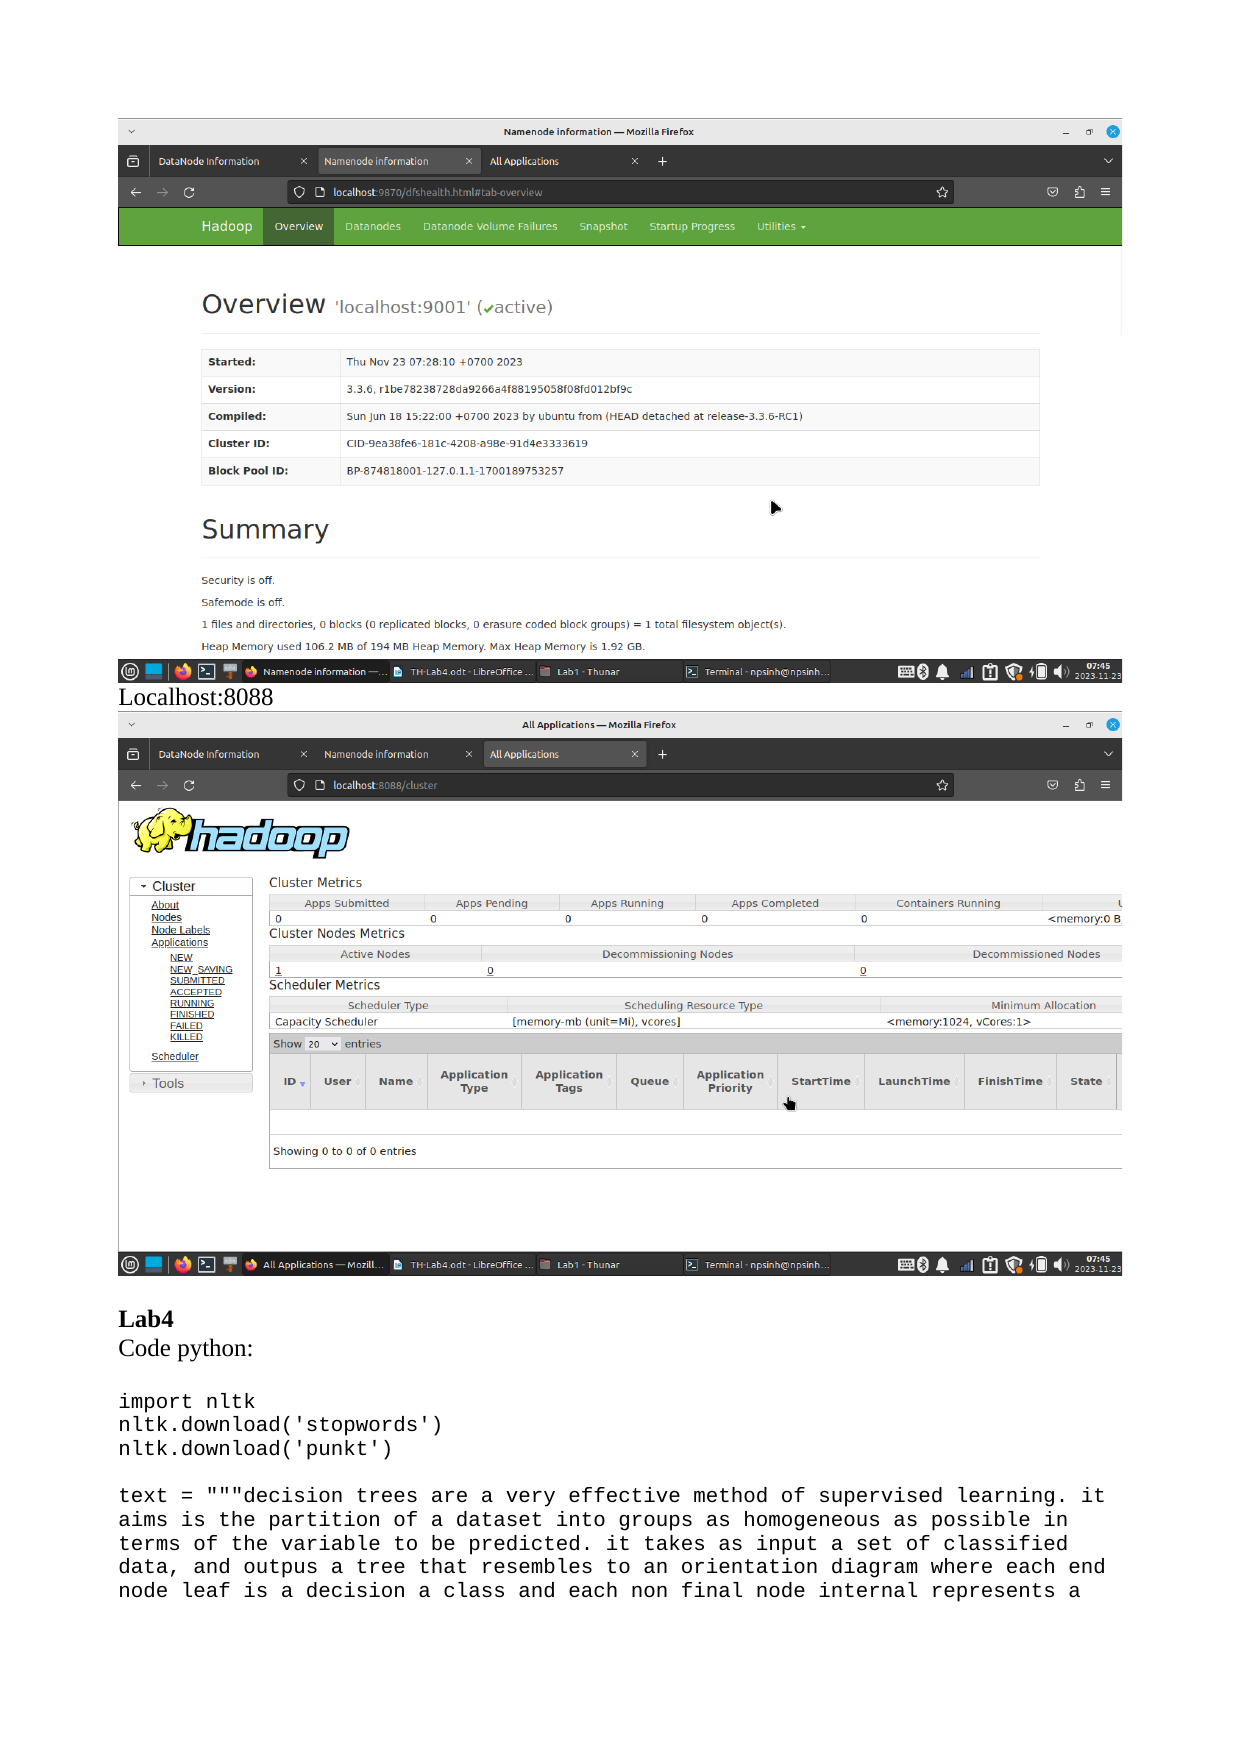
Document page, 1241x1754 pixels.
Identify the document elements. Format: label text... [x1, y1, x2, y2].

text Localhost:8088 [118, 683, 1122, 711]
text nltk.download('punkt') [118, 1438, 1122, 1462]
text Code python: [118, 1333, 1122, 1362]
text Lab4 [118, 1304, 1122, 1333]
text import nltk [118, 1391, 1122, 1414]
text text = """decision trees are a very effective method of supervised learning. it aims is the partition of a dataset into groups as homogeneous as possible in terms of the variable to be predicted. it takes as input a set of classified data, and outpus a tree that resembles to an orientation diagram where each end node leaf is a decision a class and each non final node internal represents a [118, 1485, 1122, 1603]
picture [118, 118, 1123, 683]
text nltk.download('stopwords') [118, 1414, 1122, 1438]
picture [118, 711, 1123, 1276]
